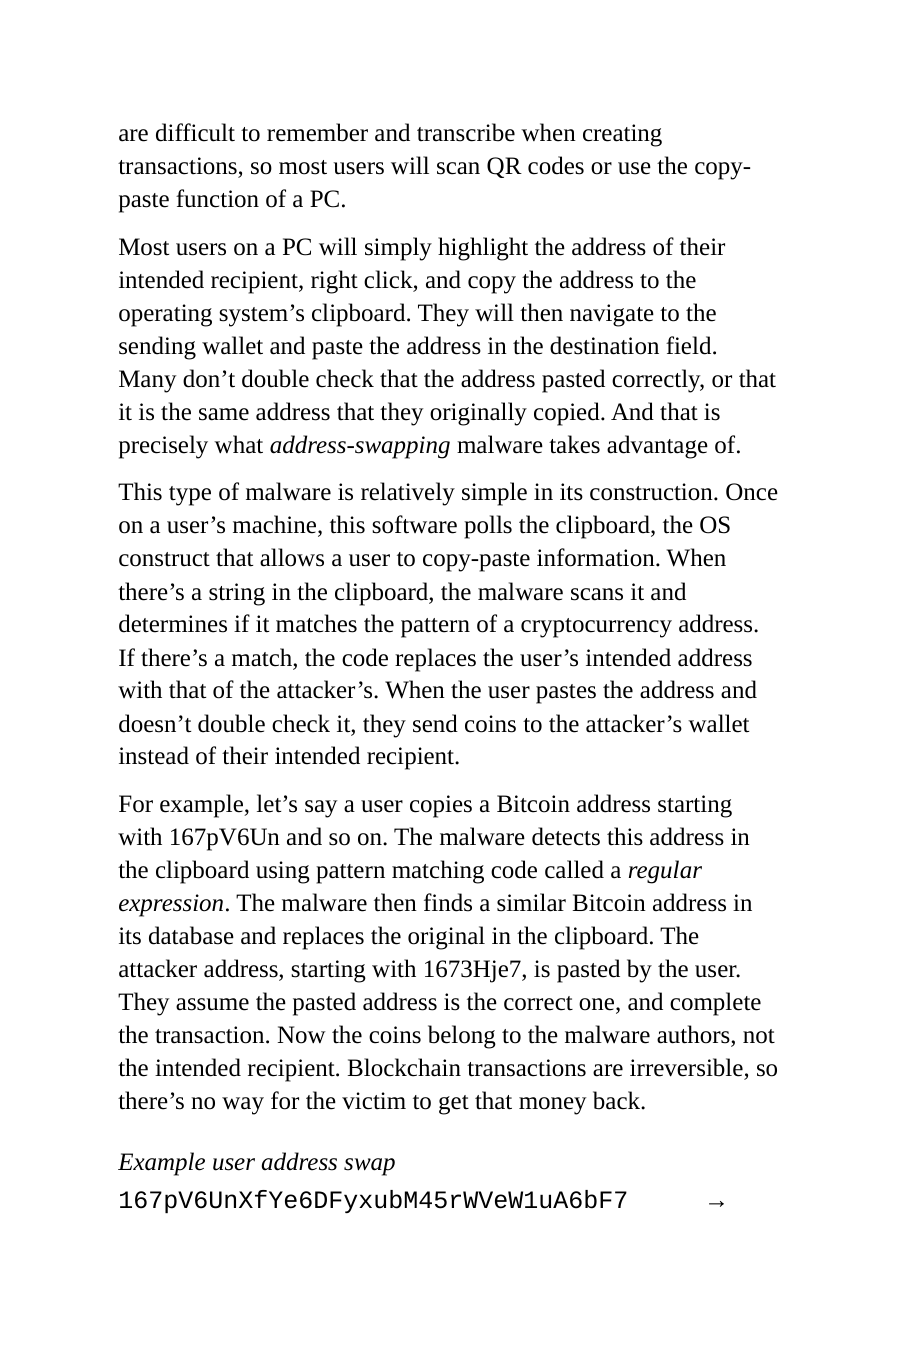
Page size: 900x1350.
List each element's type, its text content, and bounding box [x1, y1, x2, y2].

text 167pV6UnXfYe6DFyxubM45rWVeW1uA6bF7 → [118, 1188, 782, 1216]
text Most users on a PC will simply highlight the address of their intended recipient, right click, and copy the address to the operating system’s clipboard. They will then navigate to the sending wallet and paste the address in the destination field. Many don’t double check that the address pasted correctly, or that it is the same address that they originally copied. And that is precisely what address-swapping malware takes advantage of. [118, 232, 782, 459]
text This type of malware is relatively simple in its construction. Once on a user’s machine, this software polls the clipboard, the OS construct that allows a user to copy-paste information. When there’s a string in the clipboard, the malware scans it and determines if it matches the pattern of a cryptocurrency address. If there’s a match, the code replaces the user’s intended address with that of the attacker’s. When the user pastes the address and doesn’t double check it, they send coins to the attacker’s wallet instead of their intended recipient. [118, 477, 782, 770]
text are difficult to remember and transcribe when creating transactions, so most users will scan QR codes or use the copy-paste function of a PC. [118, 118, 782, 213]
text For example, let’s say a user copies a Bitcoin address starting with 167pV6Un and so on. The malware detects this address in the clipboard using pattern matching code called a regular expression. The malware then finds a similar Bitcoin address in its database and replaces the original in the clipboard. The attacker address, starting with 1673Hje7, is pasted by the user. They assume the pasted address is the correct one, and complete the transaction. Now the coins belong to the malware authors, not the intended recipient. Blockchain transactions are irreversible, so there’s no way for the victim to get that money back. [118, 789, 782, 1115]
text Example user address swap [118, 1147, 782, 1175]
